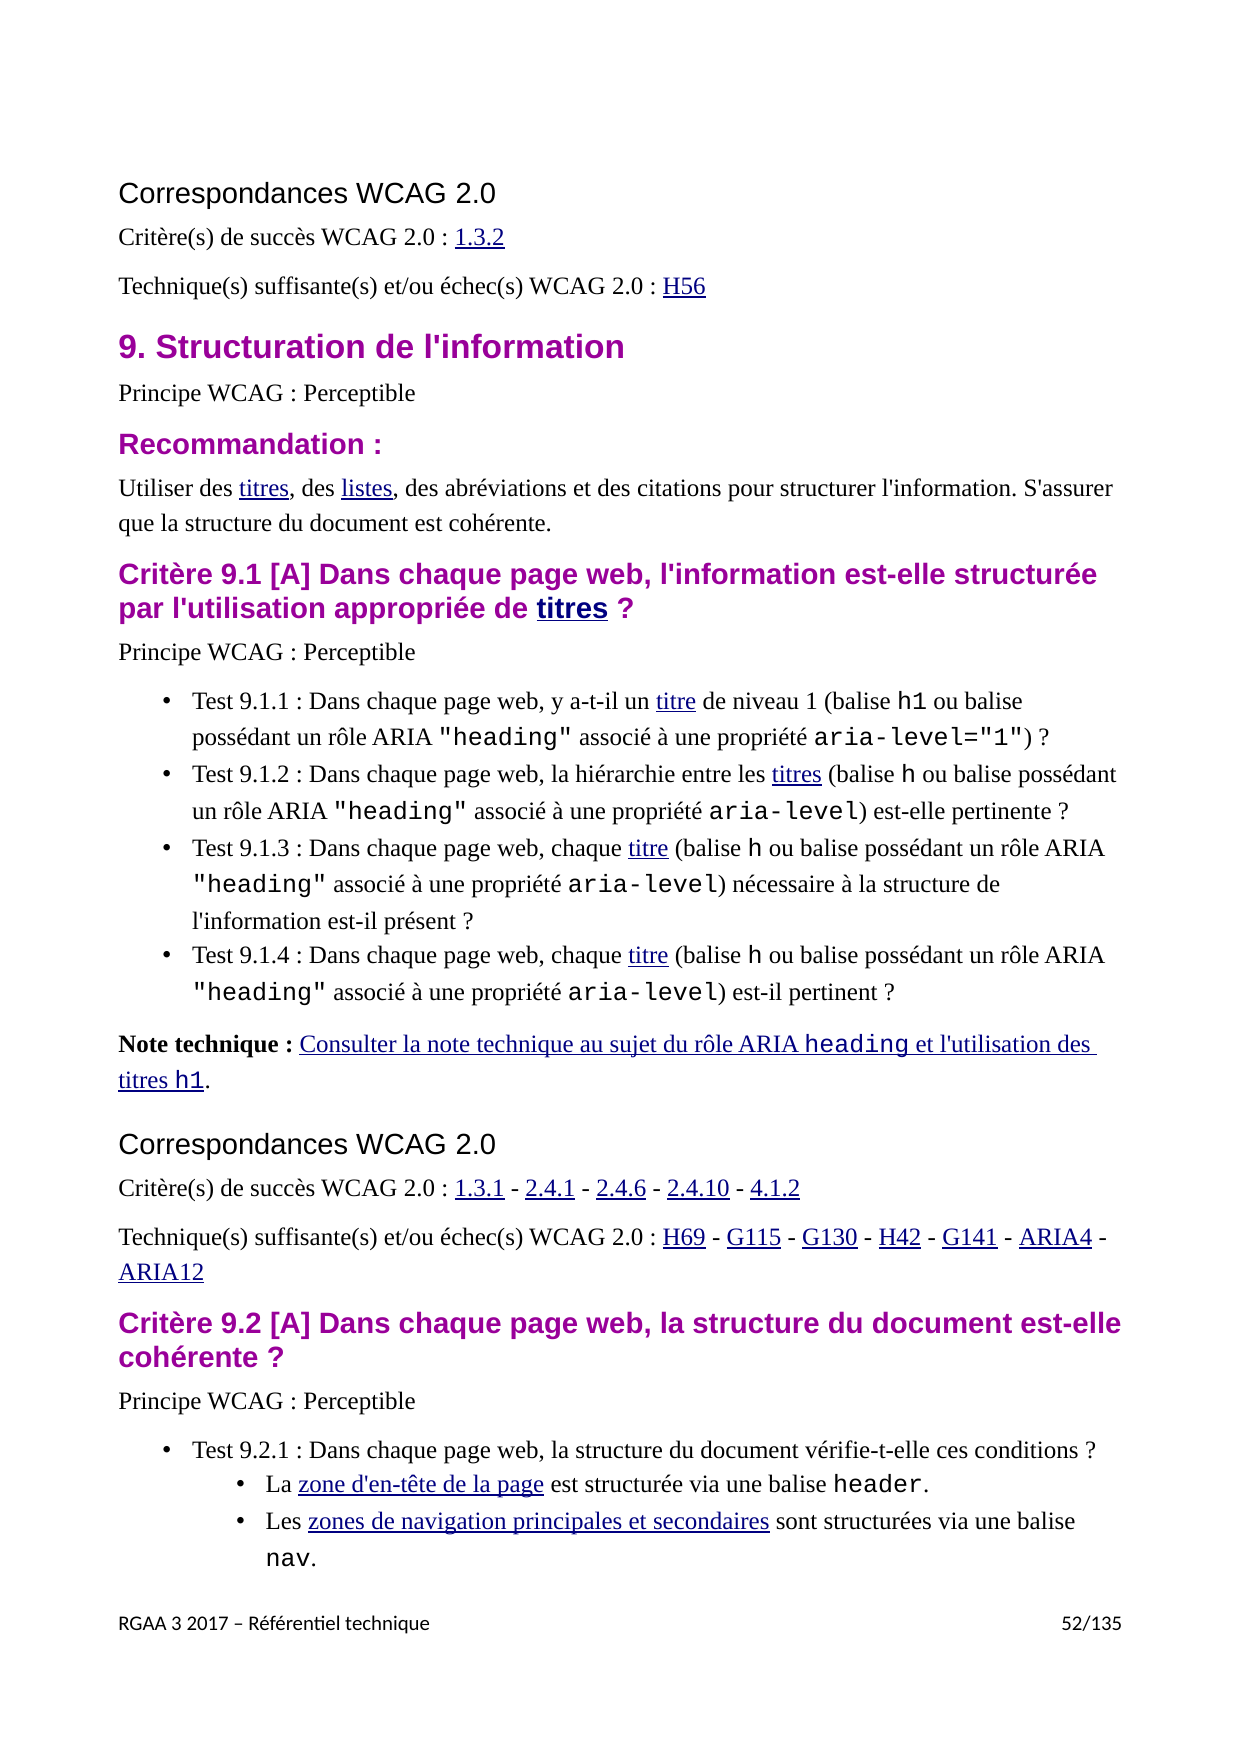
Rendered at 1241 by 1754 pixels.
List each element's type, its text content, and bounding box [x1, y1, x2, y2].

text Principe WCAG : Perceptible [118, 637, 1122, 666]
subtitle Correspondances WCAG 2.0 [118, 1127, 1122, 1161]
text Principe WCAG : Perceptible [118, 1386, 1122, 1414]
list Les zones de navigation principales et secondaires sont structurées via une balise nav. [236, 1506, 1122, 1574]
list La zone d'en-tête de la page est structurée via une balise header. [236, 1469, 1122, 1500]
text Note technique : Consulter la note technique au sujet du rôle ARIA heading et l'utilisation des titres h1. [118, 1029, 1122, 1096]
subtitle Recommandation : [118, 427, 1122, 461]
subtitle Critère 9.2 [A] Dans chaque page web, la structure du document est-elle cohérente ? [118, 1306, 1122, 1373]
list Test 9.1.1 : Dans chaque page web, y a-t-il un titre de niveau 1 (balise h1 ou balise possédant un rôle ARIA "heading" associé à une propriété aria-level="1") ? [162, 686, 1122, 753]
text Technique(s) suffisante(s) et/ou échec(s) WCAG 2.0 : H56 [118, 271, 1122, 300]
text Principe WCAG : Perceptible [118, 378, 1122, 407]
subtitle 9. Structuration de l'information [118, 327, 1122, 365]
text Utiliser des titres, des listes, des abréviations et des citations pour structurer l'information. S'assurer que la structure du document est cohérente. [118, 473, 1122, 536]
list Test 9.1.2 : Dans chaque page web, la hiérarchie entre les titres (balise h ou balise possédant un rôle ARIA "heading" associé à une propriété aria-level) est-elle pertinente ? [162, 759, 1122, 827]
text Technique(s) suffisante(s) et/ou échec(s) WCAG 2.0 : H69 - G115 - G130 - H42 - G141 - ARIA4 - ARIA12 [118, 1222, 1122, 1286]
text Critère(s) de succès WCAG 2.0 : 1.3.1 - 2.4.1 - 2.4.6 - 2.4.10 - 4.1.2 [118, 1173, 1122, 1202]
list Test 9.1.3 : Dans chaque page web, chaque titre (balise h ou balise possédant un rôle ARIA "heading" associé à une propriété aria-level) nécessaire à la structure de l'information est-il présent ? [162, 833, 1122, 935]
text Critère(s) de succès WCAG 2.0 : 1.3.2 [118, 222, 1122, 251]
list Test 9.2.1 : Dans chaque page web, la structure du document vérifie-t-elle ces conditions ? [162, 1435, 1122, 1464]
subtitle Critère 9.1 [A] Dans chaque page web, l'information est-elle structurée par l'utilisation appropriée de titres ? [118, 557, 1122, 624]
list Test 9.1.4 : Dans chaque page web, chaque titre (balise h ou balise possédant un rôle ARIA "heading" associé à une propriété aria-level) est-il pertinent ? [162, 941, 1122, 1008]
subtitle Correspondances WCAG 2.0 [118, 176, 1122, 210]
